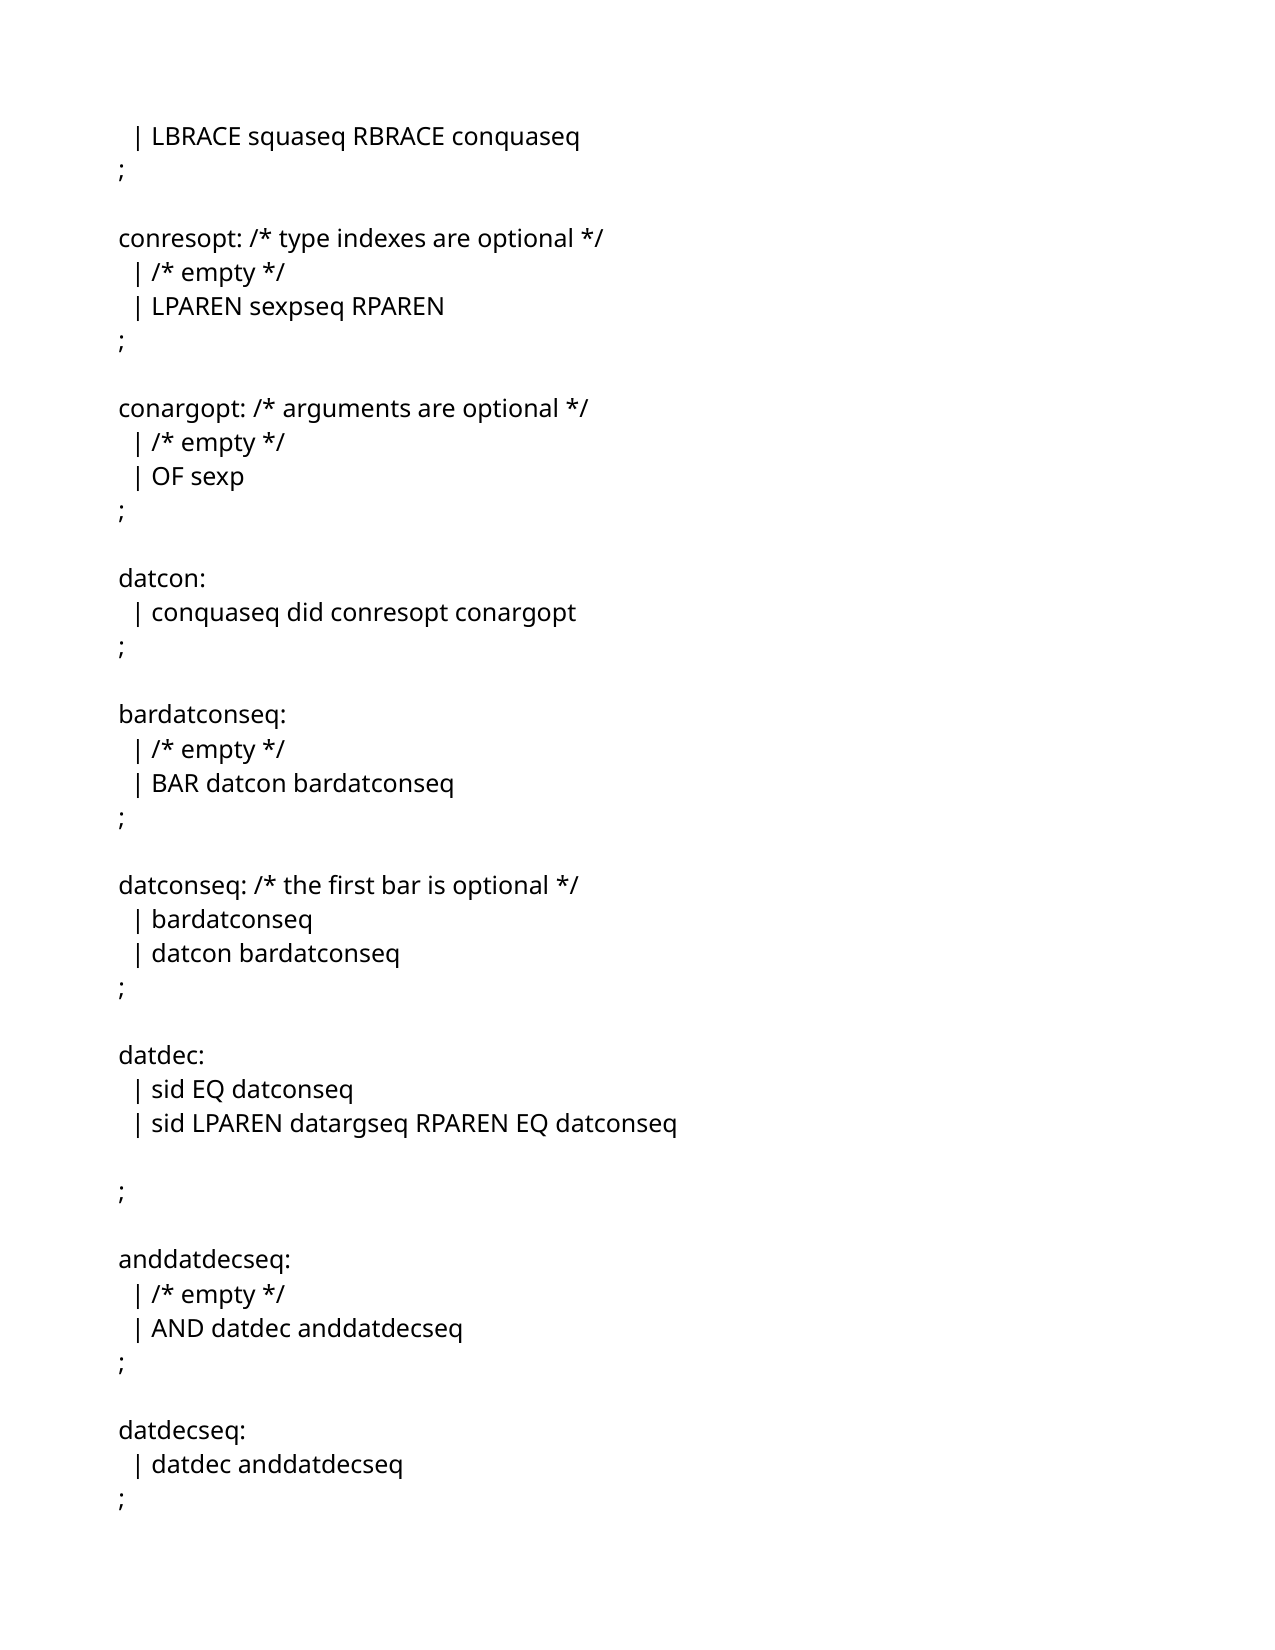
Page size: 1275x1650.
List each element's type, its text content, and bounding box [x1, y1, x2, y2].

text | /* empty */ [118, 1276, 1157, 1310]
text datdec: [118, 1038, 1157, 1072]
text ; [118, 1481, 1157, 1515]
text | BAR datcon bardatconseq [118, 765, 1157, 799]
text ; [118, 1344, 1157, 1378]
text | OF sexp [118, 459, 1157, 493]
text | bardatconseq [118, 902, 1157, 936]
text conargopt: /* arguments are optional */ [118, 391, 1157, 425]
text anddatdecseq: [118, 1242, 1157, 1276]
text datcon: [118, 561, 1157, 595]
text ; [118, 629, 1157, 663]
text | conquaseq did conresopt conargopt [118, 595, 1157, 629]
text bardatconseq: [118, 697, 1157, 731]
text | /* empty */ [118, 731, 1157, 765]
text | LBRACE squaseq RBRACE conquaseq [118, 118, 1157, 152]
text datdecseq: [118, 1412, 1157, 1447]
text ; [118, 493, 1157, 527]
text ; [118, 1174, 1157, 1208]
text | /* empty */ [118, 425, 1157, 459]
text | LPAREN sexpseq RPAREN [118, 288, 1157, 322]
text | datdec anddatdecseq [118, 1447, 1157, 1481]
text ; [118, 152, 1157, 186]
text | sid LPAREN datargseq RPAREN EQ datconseq [118, 1106, 1157, 1140]
text ; [118, 970, 1157, 1004]
text ; [118, 322, 1157, 357]
text conresopt: /* type indexes are optional */ [118, 220, 1157, 254]
text datconseq: /* the first bar is optional */ [118, 867, 1157, 902]
text | datcon bardatconseq [118, 936, 1157, 970]
text | AND datdec anddatdecseq [118, 1310, 1157, 1344]
text | /* empty */ [118, 254, 1157, 288]
text | sid EQ datconseq [118, 1072, 1157, 1106]
text ; [118, 799, 1157, 833]
